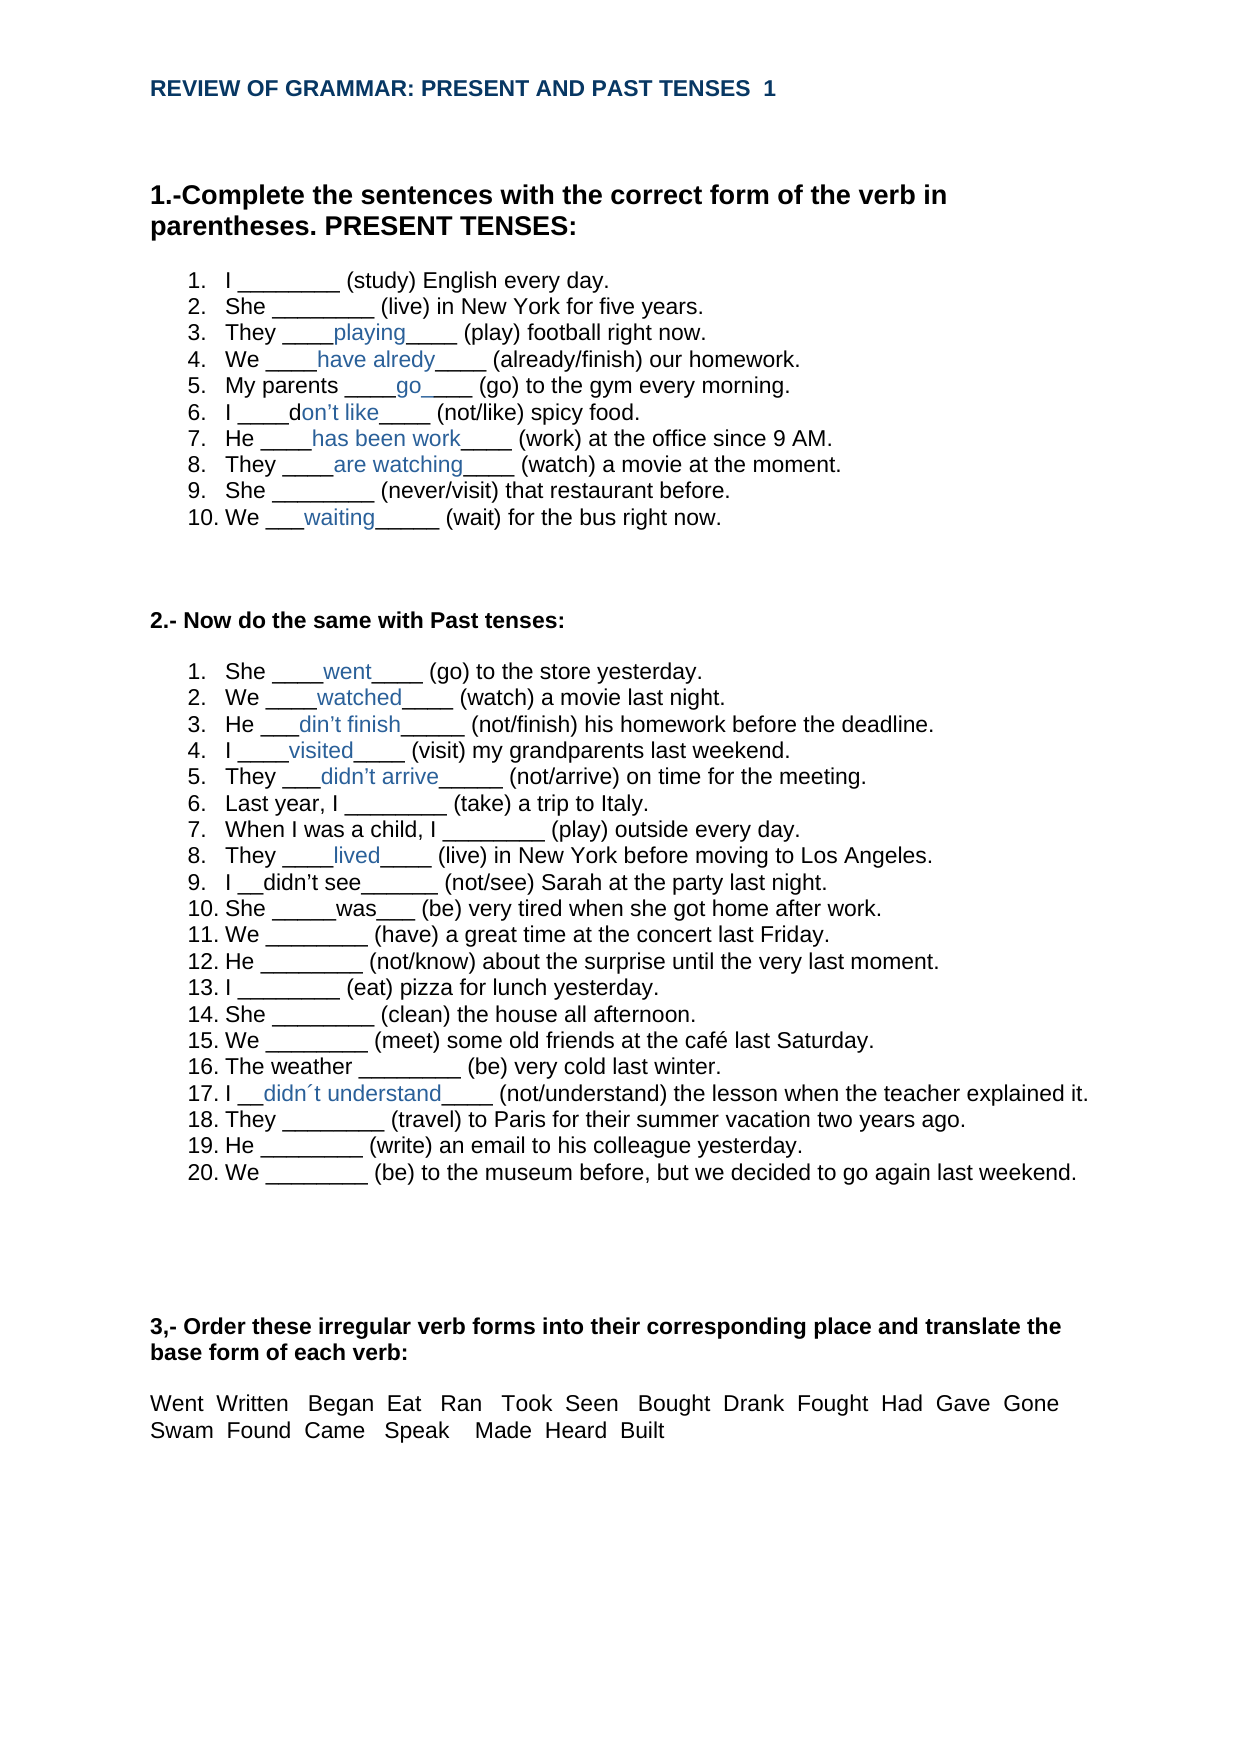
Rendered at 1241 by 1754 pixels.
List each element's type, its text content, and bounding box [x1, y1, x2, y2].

list We ____watched____ (watch) a movie last night. [187, 684, 1090, 711]
list I ________ (study) English every day. [187, 267, 1090, 293]
list When I was a child, I ________ (play) outside every day. [187, 816, 1090, 842]
list We ___waiting_____ (wait) for the bus right now. [187, 504, 1090, 530]
list The weather ________ (be) very cold last winter. [187, 1053, 1090, 1079]
list They ________ (travel) to Paris for their summer vacation two years ago. [187, 1106, 1090, 1132]
list She ____went____ (go) to the store yesterday. [187, 658, 1090, 684]
list I ________ (eat) pizza for lunch yesterday. [187, 974, 1090, 1001]
list He ____has been work____ (work) at the office since 9 AM. [187, 425, 1090, 451]
list My parents ____go____ (go) to the gym every morning. [187, 372, 1090, 398]
list They ____playing____ (play) football right now. [187, 319, 1090, 346]
list They ___didn’t arrive_____ (not/arrive) on time for the meeting. [187, 763, 1090, 790]
list I __didn’t see______ (not/see) Sarah at the party last night. [187, 869, 1090, 895]
list She _____was___ (be) very tired when she got home after work. [187, 895, 1090, 921]
list Last year, I ________ (take) a trip to Italy. [187, 790, 1090, 816]
list We ________ (be) to the museum before, but we decided to go again last weekend. [187, 1159, 1090, 1185]
list They ____are watching____ (watch) a movie at the moment. [187, 451, 1090, 477]
list We ________ (meet) some old friends at the café last Saturday. [187, 1027, 1090, 1053]
list We ____have alredy____ (already/finish) our homework. [187, 346, 1090, 372]
list I ____visited____ (visit) my grandparents last weekend. [187, 737, 1090, 763]
text Went Written Began Eat Ran Took Seen Bought Drank Fought Had Gave Gone Swam Found Came Speak Made Heard Built [150, 1390, 1090, 1443]
list We ________ (have) a great time at the concert last Friday. [187, 921, 1090, 948]
list She ________ (clean) the house all afternoon. [187, 1001, 1090, 1027]
list He ___din’t finish_____ (not/finish) his homework before the deadline. [187, 711, 1090, 737]
subtitle 1.-Complete the sentences with the correct form of the verb in parentheses. PRESENT TENSES: [150, 179, 1090, 242]
list She ________ (live) in New York for five years. [187, 293, 1090, 319]
list They ____lived____ (live) in New York before moving to Los Angeles. [187, 842, 1090, 869]
text 3,- Order these irregular verb forms into their corresponding place and translate the base form of each verb: [150, 1313, 1090, 1365]
list I ____don’t like____ (not/like) spicy food. [187, 398, 1090, 425]
list I __didn´t understand____ (not/understand) the lesson when the teacher explained it. [187, 1079, 1090, 1106]
text 2.- Now do the same with Past tenses: [150, 607, 1090, 633]
list She ________ (never/visit) that restaurant before. [187, 477, 1090, 504]
list He ________ (write) an email to his colleague yesterday. [187, 1132, 1090, 1159]
list He ________ (not/know) about the surprise until the very last moment. [187, 948, 1090, 974]
